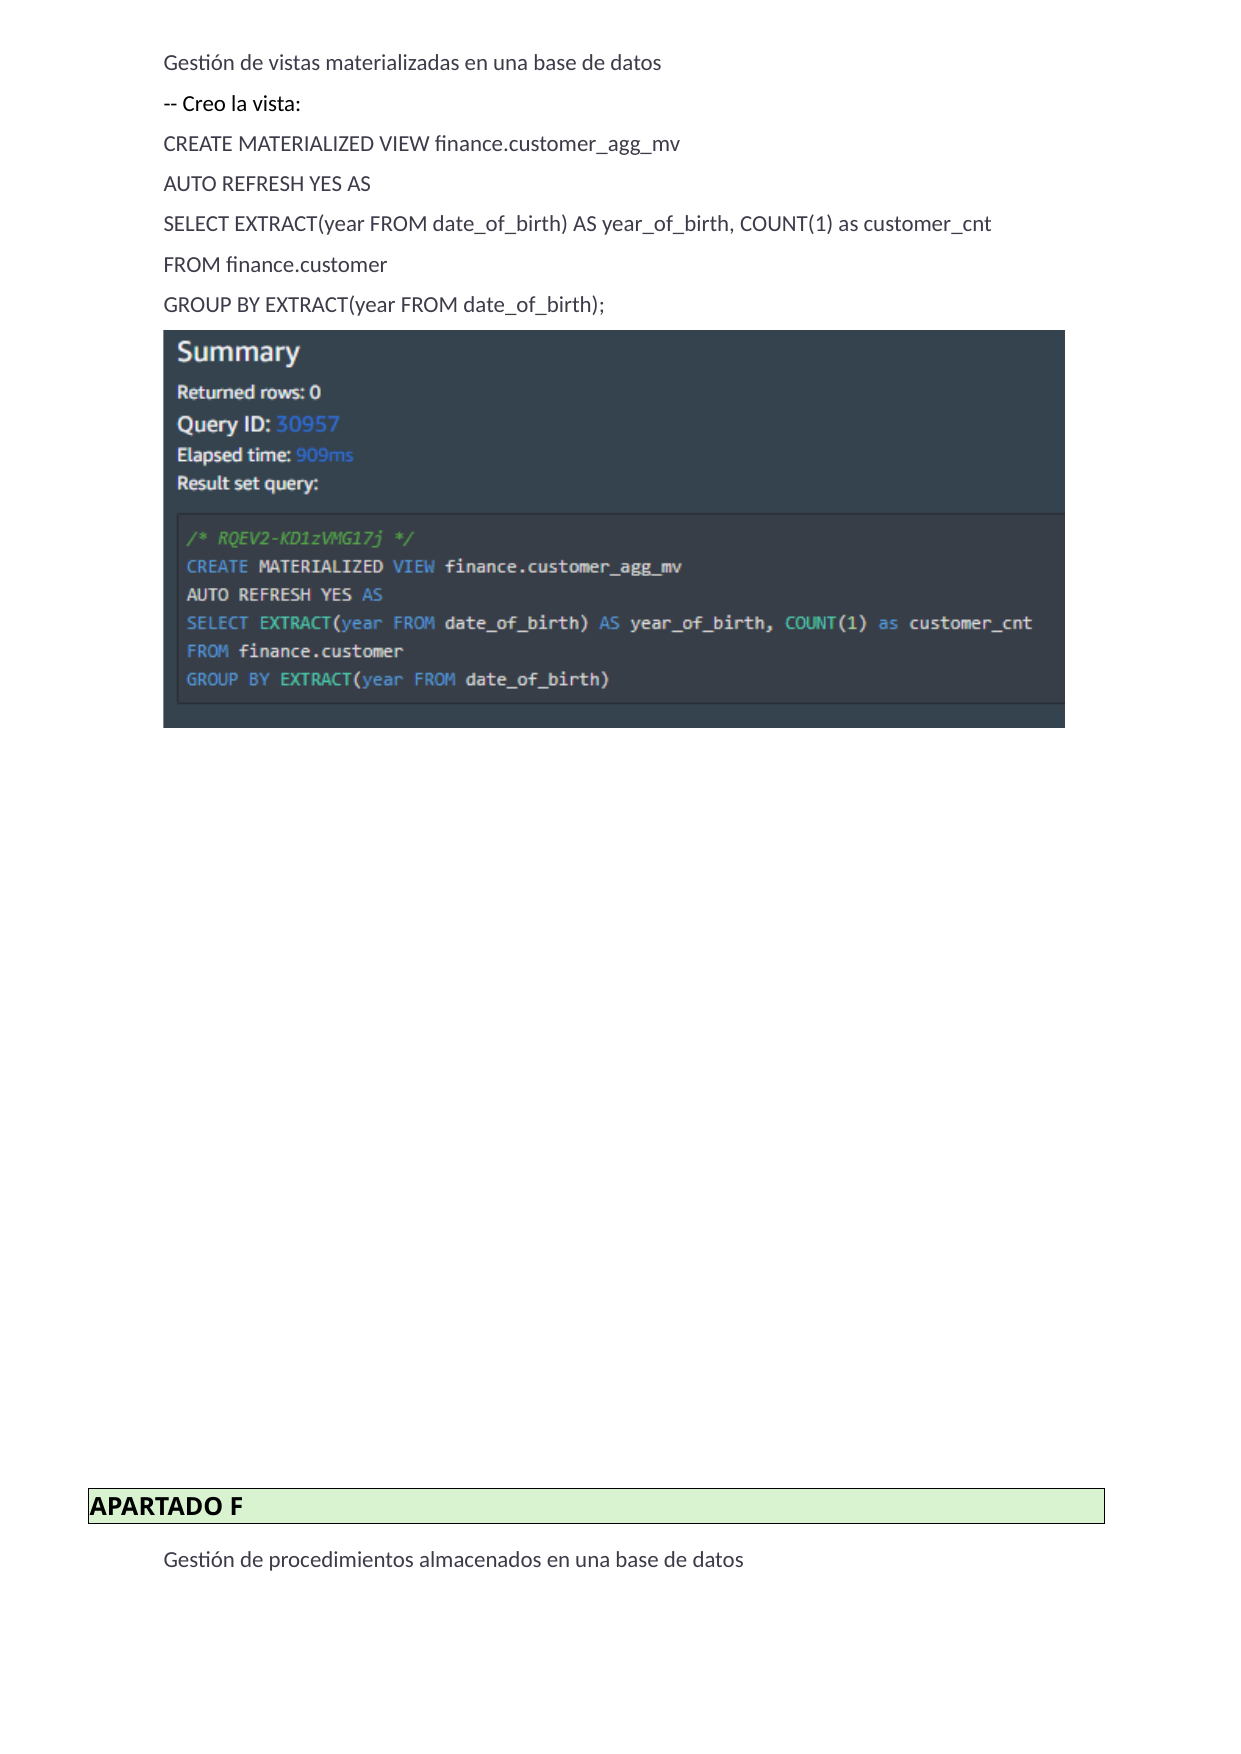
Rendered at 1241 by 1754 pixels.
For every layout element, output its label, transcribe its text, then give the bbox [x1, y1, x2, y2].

text FROM finance.customer [163, 250, 1105, 278]
text Gestión de procedimientos almacenados en una base de datos [163, 1546, 1105, 1573]
text -- Creo la vista: [163, 89, 1105, 117]
text Gestión de vistas materializadas en una base de datos [163, 48, 1105, 76]
text AUTO REFRESH YES AS [163, 169, 1105, 197]
text CREATE MATERIALIZED VIEW finance.customer_agg_mv [163, 129, 1105, 157]
text GROUP BY EXTRACT(year FROM date_of_birth); [163, 290, 1105, 318]
text SELECT EXTRACT(year FROM date_of_birth) AS year_of_birth, COUNT(1) as customer_cnt [163, 209, 1105, 238]
subtitle APARTADO F [89, 1489, 1104, 1523]
